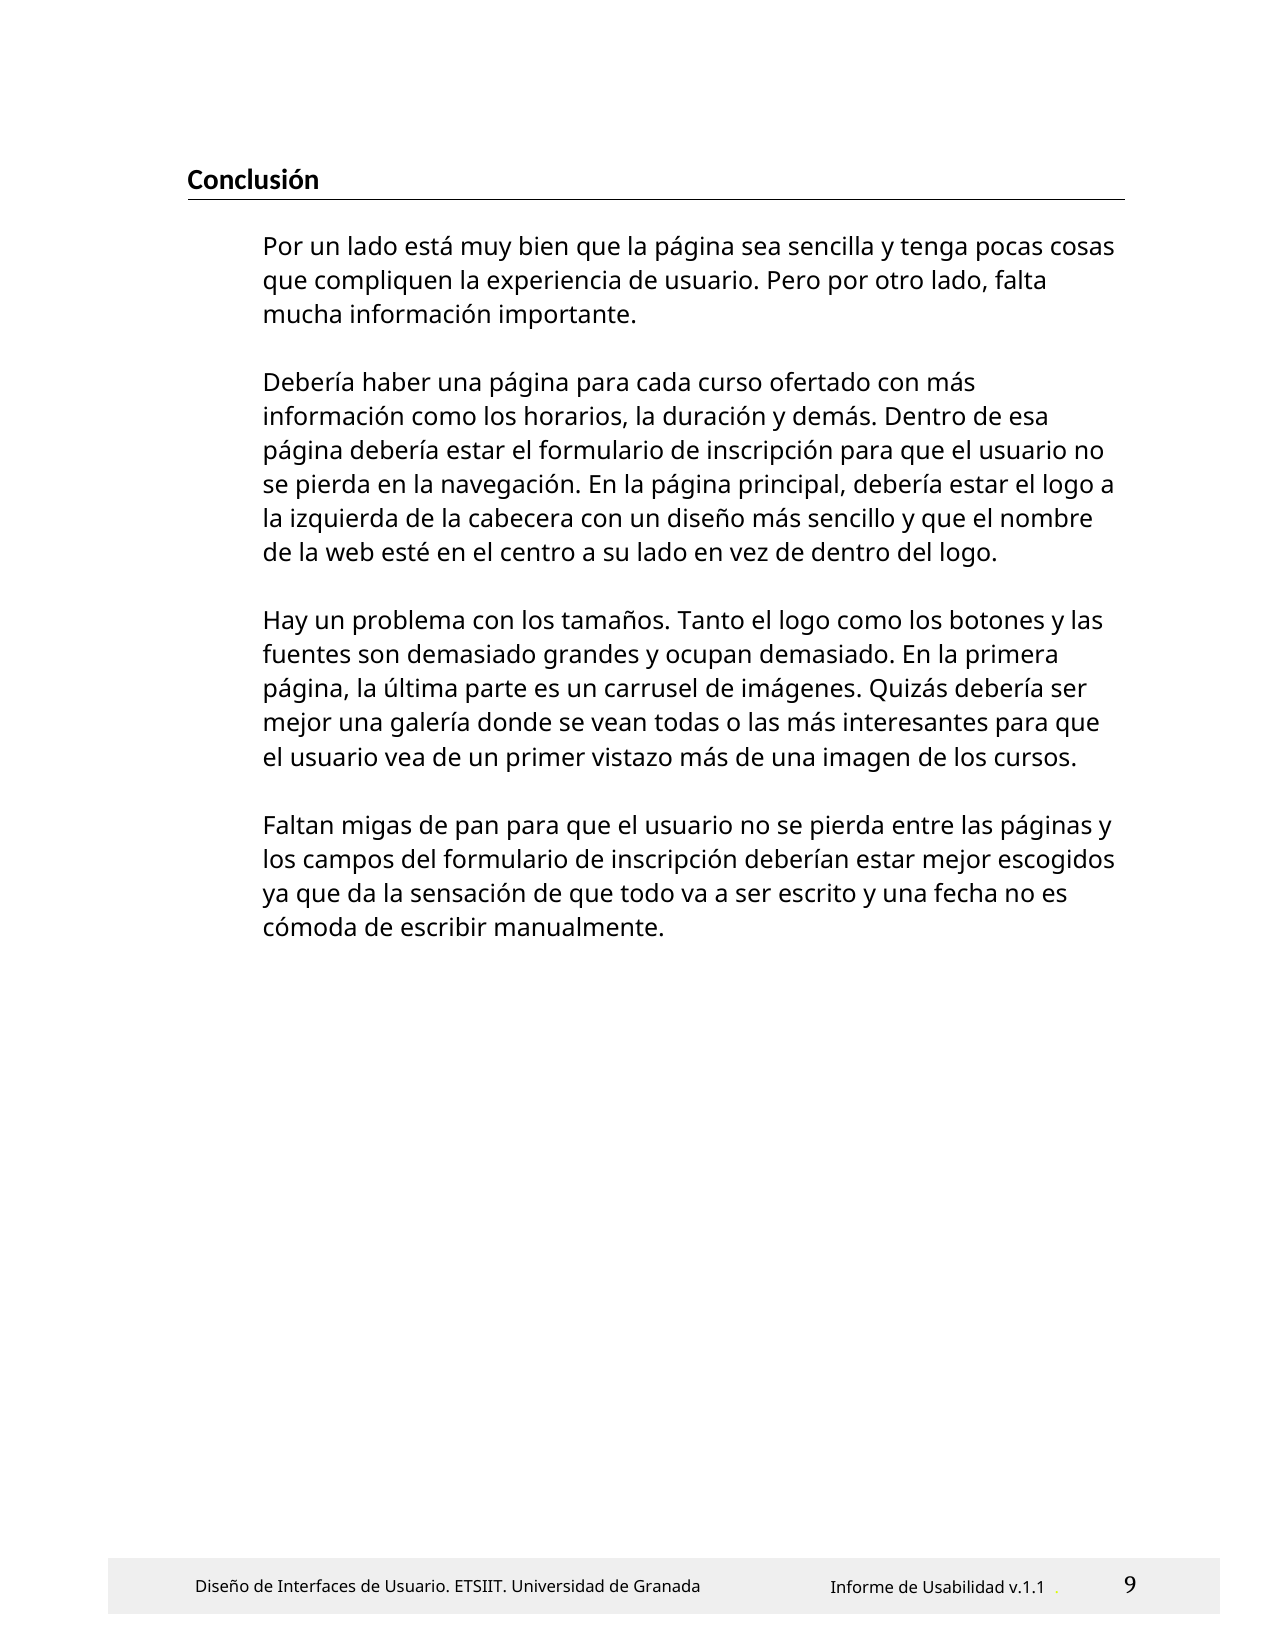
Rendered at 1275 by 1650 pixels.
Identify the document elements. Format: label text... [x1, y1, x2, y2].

subtitle Conclusión [187, 161, 1125, 200]
text Hay un problema con los tamaños. Tanto el logo como los botones y las fuentes son demasiado grandes y ocupan demasiado. En la primera página, la última parte es un carrusel de imágenes. Quizás debería ser mejor una galería donde se vean todas o las más interesantes para que el usuario vea de un primer vistazo más de una imagen de los cursos. [262, 603, 1125, 773]
text Faltan migas de pan para que el usuario no se pierda entre las páginas y los campos del formulario de inscripción deberían estar mejor escogidos ya que da la sensación de que todo va a ser escrito y una fecha no es cómoda de escribir manualmente. [262, 807, 1125, 943]
text Debería haber una página para cada curso ofertado con más información como los horarios, la duración y demás. Dentro de esa página debería estar el formulario de inscripción para que el usuario no se pierda en la navegación. En la página principal, debería estar el logo a la izquierda de la cabecera con un diseño más sencillo y que el nombre de la web esté en el centro a su lado en vez de dentro del logo. [262, 364, 1125, 569]
text Por un lado está muy bien que la página sea sencilla y tenga pocas cosas que compliquen la experiencia de usuario. Pero por otro lado, falta mucha información importante. [262, 228, 1125, 330]
